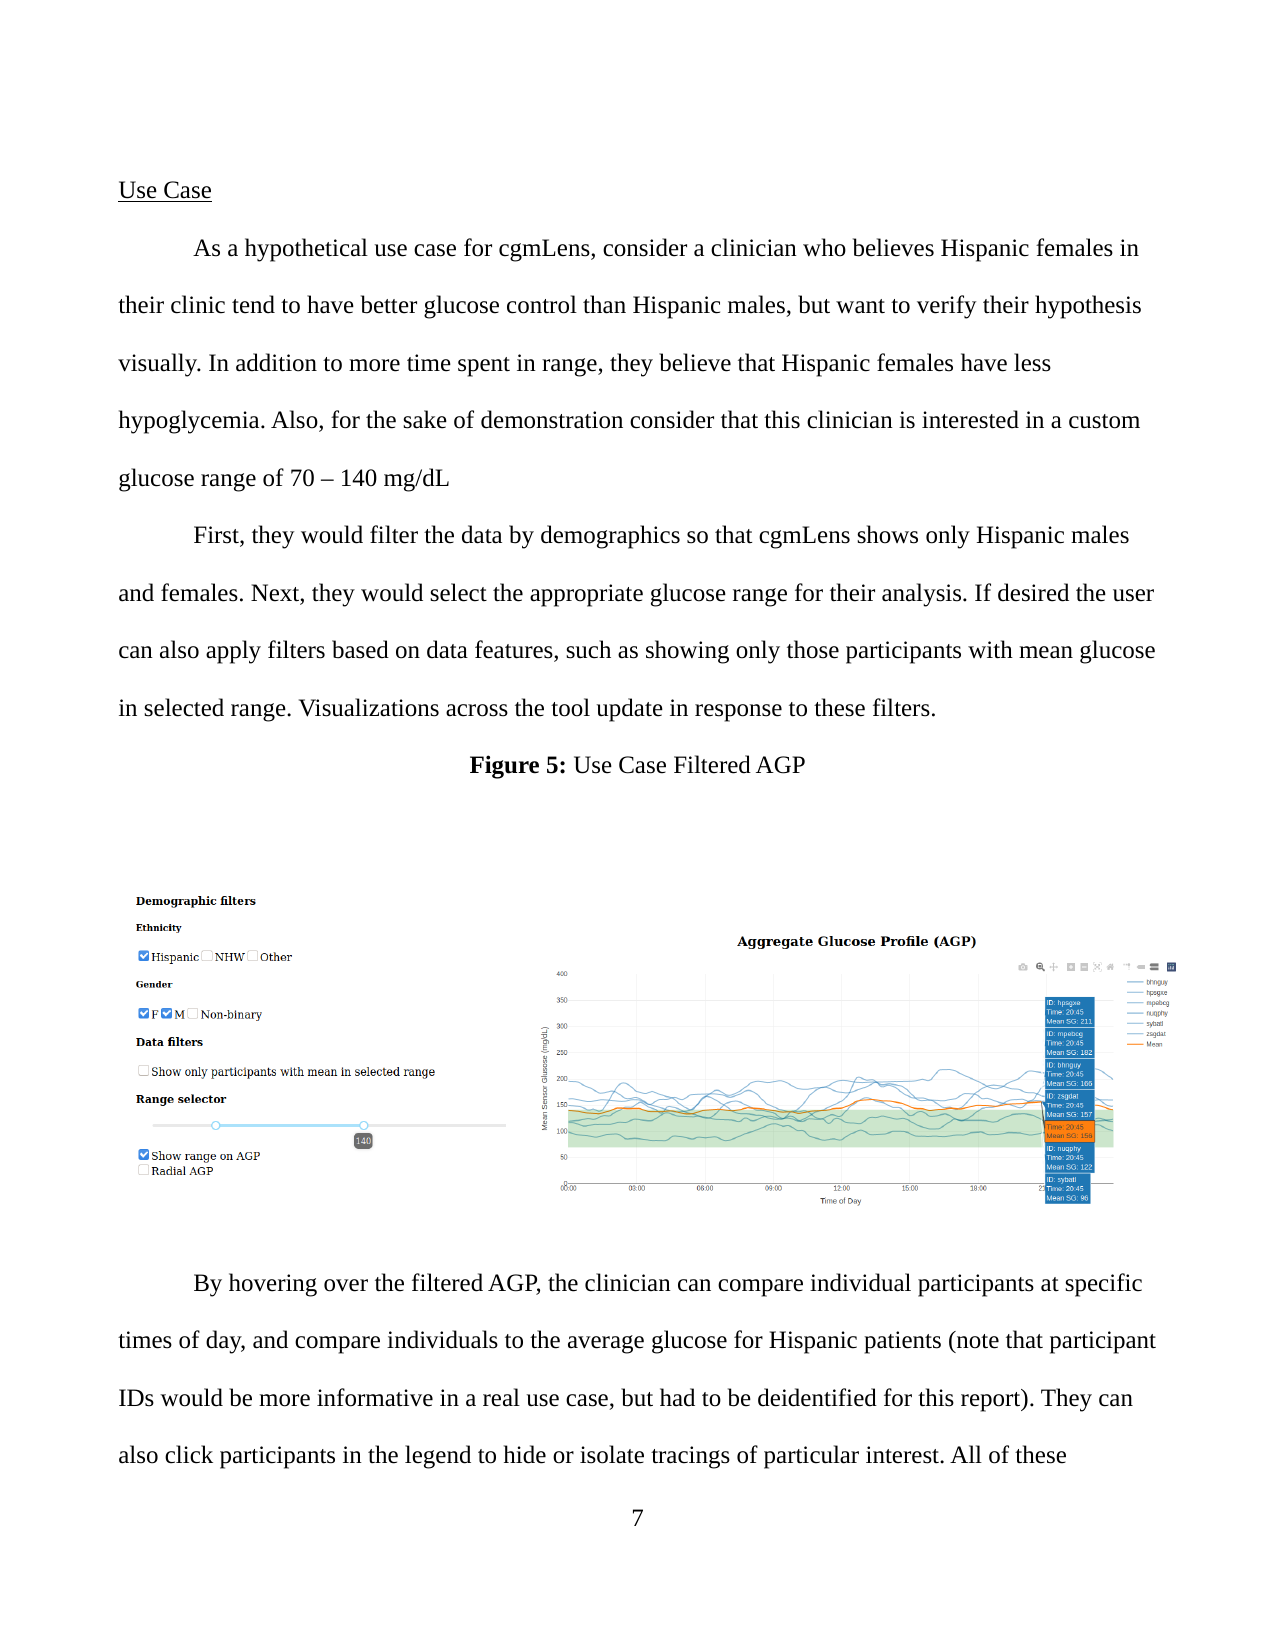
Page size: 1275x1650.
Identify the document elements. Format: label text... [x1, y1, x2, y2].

text First, they would filter the data by demographics so that cgmLens shows only Hispanic males and females. Next, they would select the appropriate glucose range for their analysis. If desired the user can also apply filters based on data features, such as showing only those participants with mean glucose in selected range. Visualizations across the tool update in response to these filters. [118, 521, 1157, 722]
text By hovering over the filtered AGP, the clinician can compare individual participants at specific times of day, and compare individuals to the average glucose for Hispanic patients (note that participant IDs would be more informative in a real use case, but had to be deidentified for this report). They can also click participants in the legend to hide or isolate tracings of particular interest. All of these [118, 1268, 1157, 1469]
text Figure 5: Use Case Filtered AGP [118, 751, 1157, 779]
picture [132, 891, 506, 1185]
text As a hypothetical use case for cgmLens, consider a clinician who believes Hispanic females in their clinic tend to have better glucose control than Hispanic males, but want to verify their hypothesis visually. In addition to more time spent in range, they believe that Hispanic females have less hypoglycemia. Also, for the sake of demonstration consider that this clinician is interested in a custom glucose range of 70 – 140 mg/dL [118, 233, 1157, 492]
picture [537, 923, 1181, 1210]
text Use Case [118, 176, 1157, 204]
